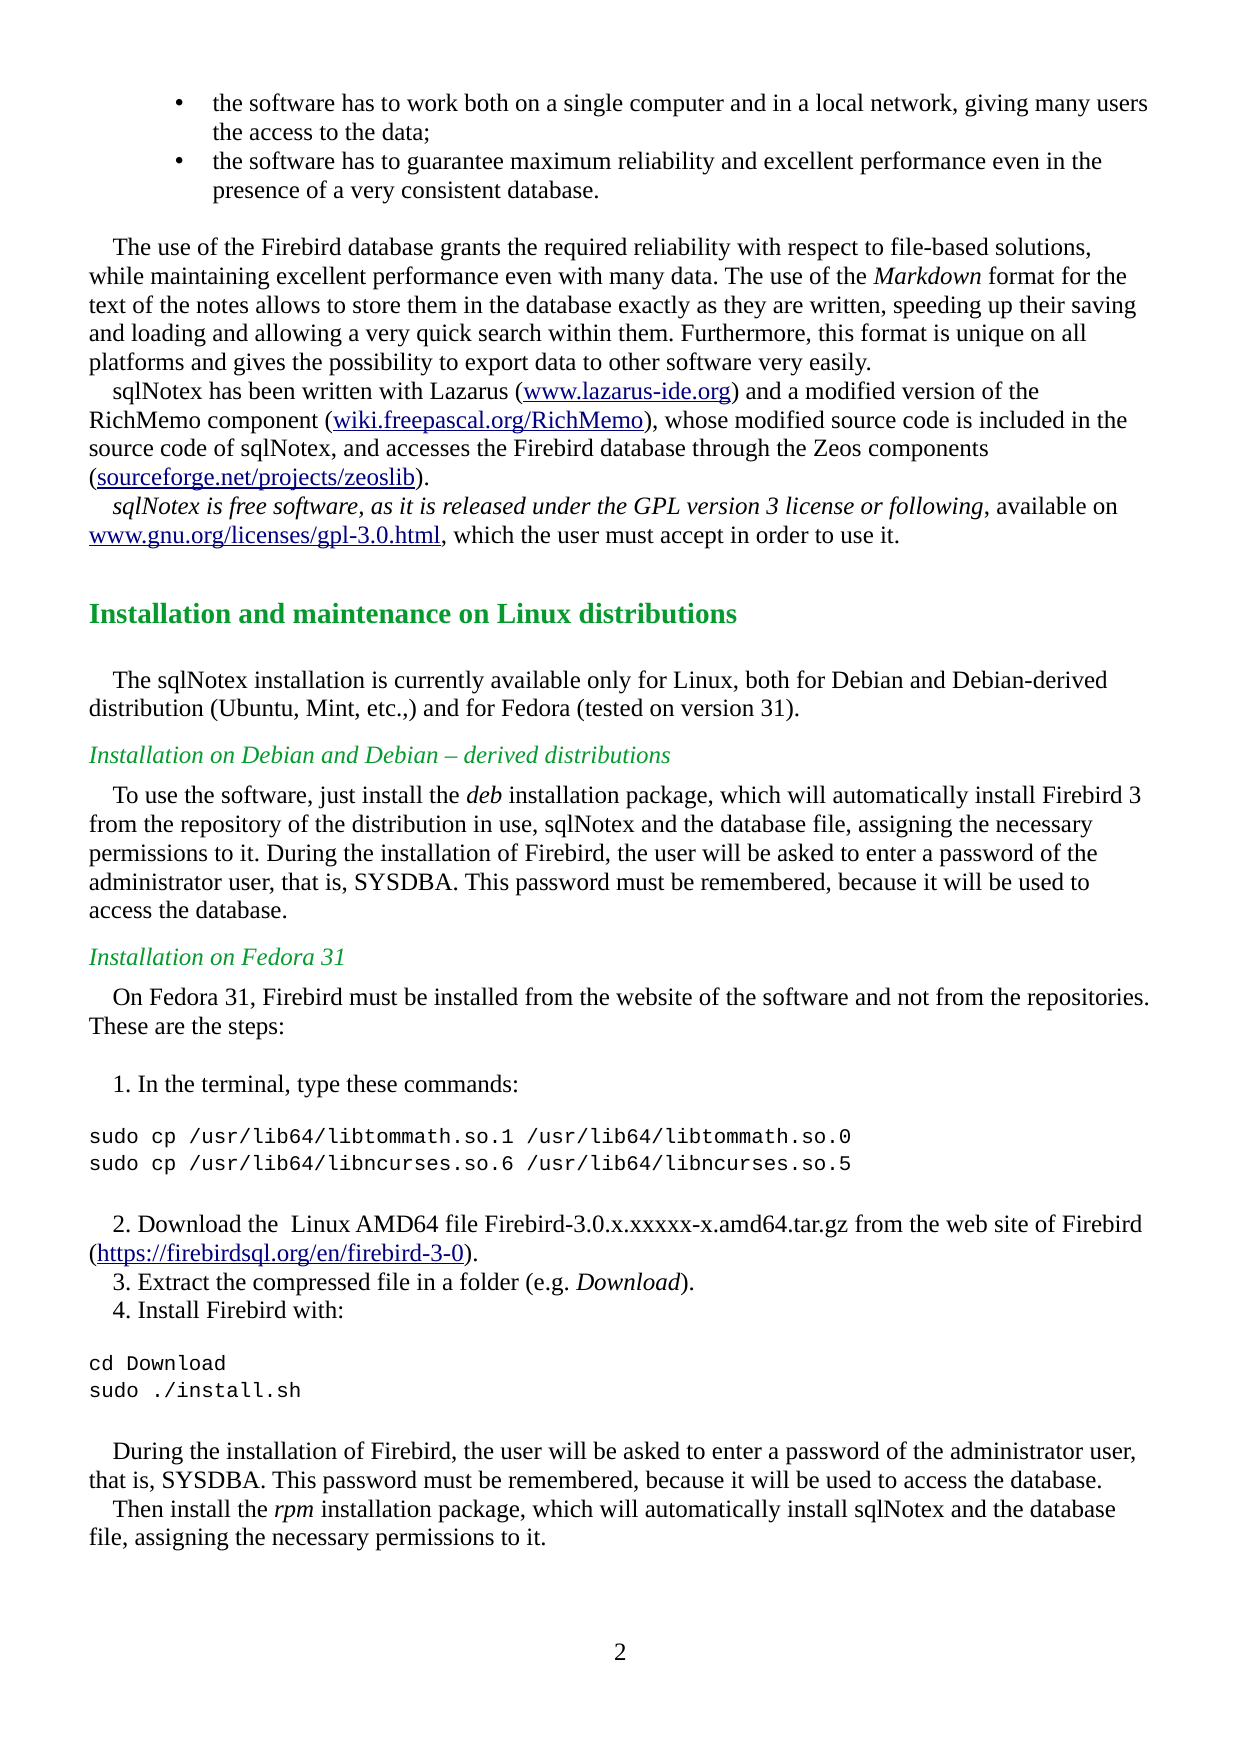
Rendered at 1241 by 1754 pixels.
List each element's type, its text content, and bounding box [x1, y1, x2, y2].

text The use of the Firebird database grants the required reliability with respect to file-based solutions, while maintaining excellent performance even with many data. The use of the Markdown format for the text of the notes allows to store them in the database exactly as they are written, speeding up their saving and loading and allowing a very quick search within them. Furthermore, this format is unique on all platforms and gives the possibility to export data to other software very easily. [88, 232, 1152, 376]
text To use the software, just install the deb installation package, which will automatically install Firebird 3 from the repository of the distribution in use, sqlNotex and the database file, assigning the necessary permissions to it. During the installation of Firebird, the user will be asked to enter a password of the administrator user, that is, SYSDBA. This password must be remembered, because it will be used to access the database. [88, 781, 1152, 924]
text sudo ./install.sh [88, 1380, 1152, 1404]
text On Fedora 31, Firebird must be installed from the website of the software and not from the repositories. These are the steps: [88, 982, 1152, 1040]
text During the installation of Firebird, the user will be asked to enter a password of the administrator user, that is, SYSDBA. This password must be remembered, because it will be used to access the database. [88, 1436, 1152, 1494]
list the software has to guarantee maximum reliability and excellent performance even in the presence of a very consistent database. [175, 146, 1152, 203]
text sqlNotex has been written with Lazarus (www.lazarus-ide.org) and a modified version of the RichMemo component (wiki.freepascal.org/RichMemo), whose modified source code is included in the source code of sqlNotex, and accesses the Firebird database through the Zeos components (sourceforge.net/projects/zeoslib). [88, 376, 1152, 491]
list the software has to work both on a single computer and in a local network, giving many users the access to the data; [175, 88, 1152, 146]
subtitle Installation on Debian and Debian – derived distributions [88, 740, 1152, 769]
text Then install the rpm installation package, which will automatically install sqlNotex and the database file, assigning the necessary permissions to it. [88, 1494, 1152, 1551]
text 4. Install Firebird with: [88, 1296, 1152, 1324]
text cd Download [88, 1353, 1152, 1377]
text sqlNotex is free software, as it is released under the GPL version 3 license or following, available on www.gnu.org/licenses/gpl-3.0.html, which the user must accept in order to use it. [88, 491, 1152, 548]
subtitle Installation and maintenance on Linux distributions [88, 596, 1152, 629]
subtitle Installation on Fedora 31 [88, 942, 1152, 971]
text 3. Extract the compressed file in a folder (e.g. Download). [88, 1267, 1152, 1296]
text sudo cp /usr/lib64/libncurses.so.6 /usr/lib64/libncurses.so.5 [88, 1153, 1152, 1177]
text sudo cp /usr/lib64/libtommath.so.1 /usr/lib64/libtommath.so.0 [88, 1126, 1152, 1150]
text The sqlNotex installation is currently available only for Linux, both for Debian and Debian-derived distribution (Ubuntu, Mint, etc.,) and for Fedora (tested on version 31). [88, 665, 1152, 722]
text 2. Download the Linux AMD64 file Firebird-3.0.x.xxxxx-x.amd64.tar.gz from the web site of Firebird (https://firebirdsql.org/en/firebird-3-0). [88, 1209, 1152, 1267]
text 1. In the terminal, type these commands: [88, 1069, 1152, 1097]
